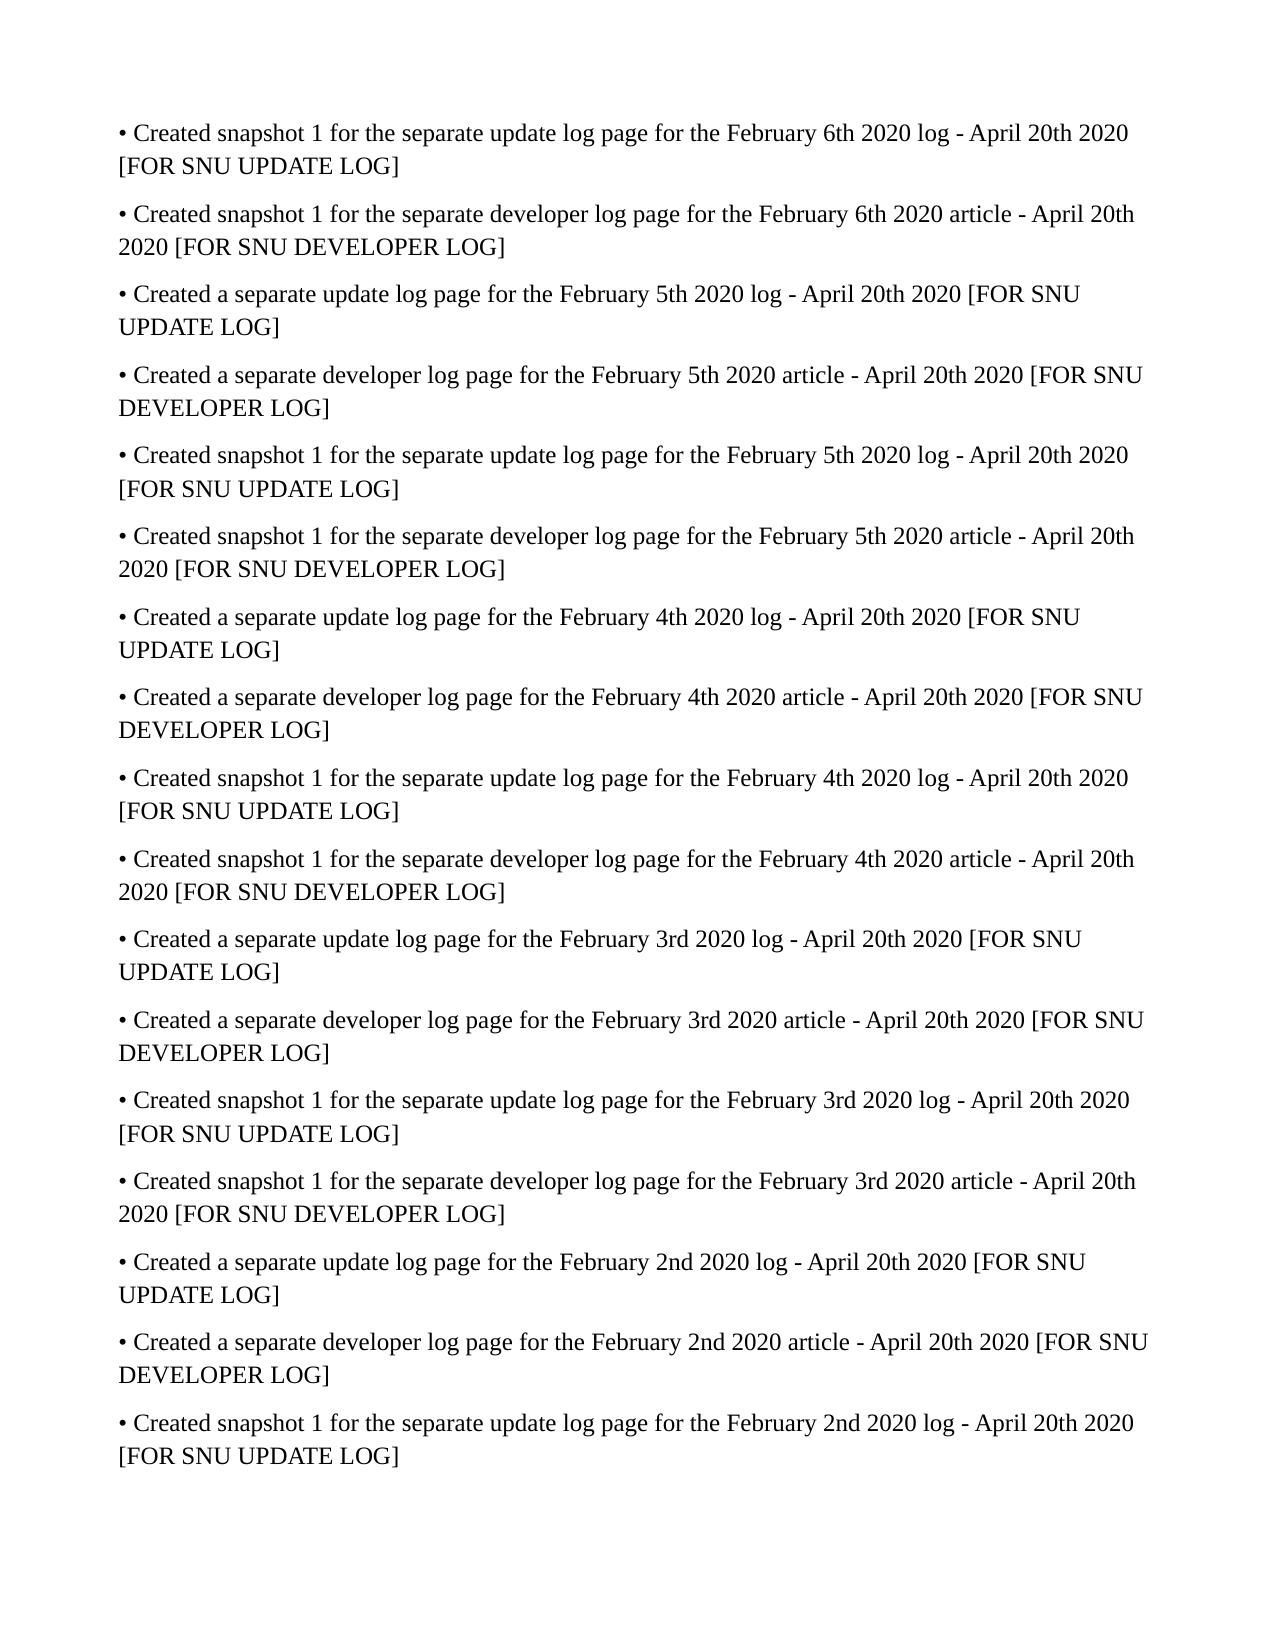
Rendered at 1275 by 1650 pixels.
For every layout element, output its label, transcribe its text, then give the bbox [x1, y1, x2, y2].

text • Created a separate developer log page for the February 2nd 2020 article - April 20th 2020 [FOR SNU DEVELOPER LOG] [118, 1327, 1157, 1389]
text • Created snapshot 1 for the separate developer log page for the February 4th 2020 article - April 20th 2020 [FOR SNU DEVELOPER LOG] [118, 844, 1157, 906]
text • Created a separate update log page for the February 5th 2020 log - April 20th 2020 [FOR SNU UPDATE LOG] [118, 279, 1157, 341]
text • Created snapshot 1 for the separate update log page for the February 4th 2020 log - April 20th 2020 [FOR SNU UPDATE LOG] [118, 763, 1157, 825]
text • Created snapshot 1 for the separate update log page for the February 2nd 2020 log - April 20th 2020 [FOR SNU UPDATE LOG] [118, 1408, 1157, 1470]
text • Created a separate developer log page for the February 3rd 2020 article - April 20th 2020 [FOR SNU DEVELOPER LOG] [118, 1005, 1157, 1067]
text • Created a separate developer log page for the February 5th 2020 article - April 20th 2020 [FOR SNU DEVELOPER LOG] [118, 360, 1157, 422]
text • Created snapshot 1 for the separate developer log page for the February 5th 2020 article - April 20th 2020 [FOR SNU DEVELOPER LOG] [118, 521, 1157, 583]
text • Created snapshot 1 for the separate update log page for the February 3rd 2020 log - April 20th 2020 [FOR SNU UPDATE LOG] [118, 1086, 1157, 1147]
text • Created a separate developer log page for the February 4th 2020 article - April 20th 2020 [FOR SNU DEVELOPER LOG] [118, 682, 1157, 744]
text • Created snapshot 1 for the separate update log page for the February 6th 2020 log - April 20th 2020 [FOR SNU UPDATE LOG] [118, 118, 1157, 180]
text • Created snapshot 1 for the separate update log page for the February 5th 2020 log - April 20th 2020 [FOR SNU UPDATE LOG] [118, 441, 1157, 502]
text • Created snapshot 1 for the separate developer log page for the February 6th 2020 article - April 20th 2020 [FOR SNU DEVELOPER LOG] [118, 199, 1157, 261]
text • Created a separate update log page for the February 2nd 2020 log - April 20th 2020 [FOR SNU UPDATE LOG] [118, 1247, 1157, 1309]
text • Created a separate update log page for the February 4th 2020 log - April 20th 2020 [FOR SNU UPDATE LOG] [118, 602, 1157, 664]
text • Created snapshot 1 for the separate developer log page for the February 3rd 2020 article - April 20th 2020 [FOR SNU DEVELOPER LOG] [118, 1166, 1157, 1228]
text • Created a separate update log page for the February 3rd 2020 log - April 20th 2020 [FOR SNU UPDATE LOG] [118, 924, 1157, 986]
